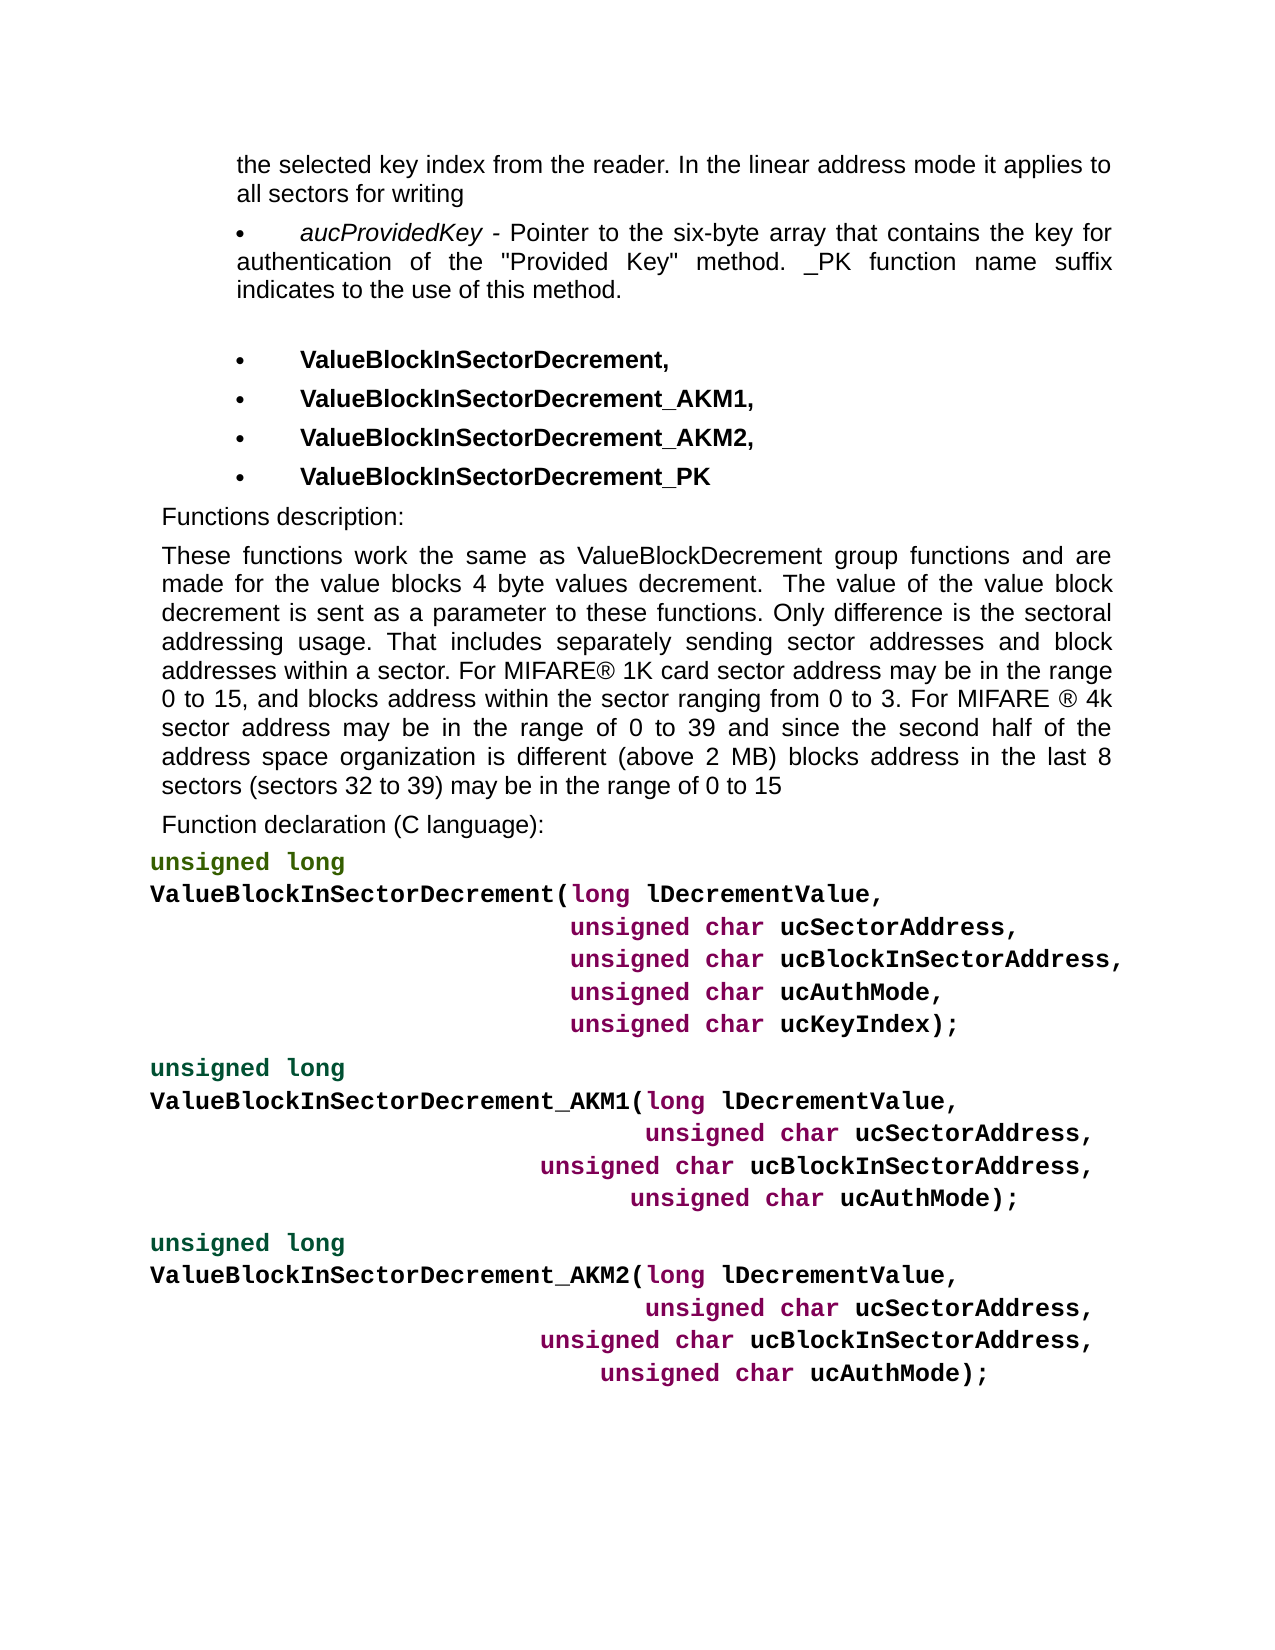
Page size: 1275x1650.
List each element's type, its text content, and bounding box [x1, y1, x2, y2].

list aucProvidedKey - Pointer to the six-byte array that contains the key for authentication of the "Provided Key" method. _PK function name suffix indicates to the use of this method. [236, 218, 1114, 304]
list ValueBlockInSectorDecrement_PK [236, 462, 1114, 491]
list ValueBlockInSectorDecrement_AKM1, [236, 384, 1114, 413]
list ValueBlockInSectorDecrement_AKM2, [236, 423, 1114, 452]
list ucReaderKeyIndex - The default method of authentication (when the functions without a suffix is used) performs the authenticity proving by using the selected key index from the reader. In the linear address mode it applies to all sectors for writing [236, 150, 1114, 207]
text unsigned long ValueBlockInSectorDecrement_AKM1(long lDecrementValue, unsigned char ucSectorAddress, unsigned char ucBlockInSectorAddress, unsigned char ucAuthMode); [150, 1056, 1125, 1214]
text Functions description: [161, 502, 1114, 530]
text unsigned long ValueBlockInSectorDecrement(long lDecrementValue, unsigned char ucSectorAddress, unsigned char ucBlockInSectorAddress, unsigned char ucAuthMode, unsigned char ucKeyIndex); [150, 849, 1125, 1040]
text Function declaration (C language): [161, 810, 1114, 839]
list ValueBlockInSectorDecrement, [236, 345, 1114, 374]
text These functions work the same as ValueBlockDecrement group functions and are made for the value blocks 4 byte values decrement. The value of the value block decrement is sent as a parameter to these functions. Only difference is the sectoral addressing usage. That includes separately sending sector addresses and block addresses within a sector. For MIFARE® 1K card sector address may be in the range 0 to 15, and blocks address within the sector ranging from 0 to 3. For MIFARE ® 4k sector address may be in the range of 0 to 39 and since the second half of the address space organization is different (above 2 MB) blocks address in the last 8 sectors (sectors 32 to 39) may be in the range of 0 to 15 [161, 541, 1114, 799]
text unsigned long ValueBlockInSectorDecrement_AKM2(long lDecrementValue, unsigned char ucSectorAddress, unsigned char ucBlockInSectorAddress, unsigned char ucAuthMode); [150, 1230, 1125, 1388]
